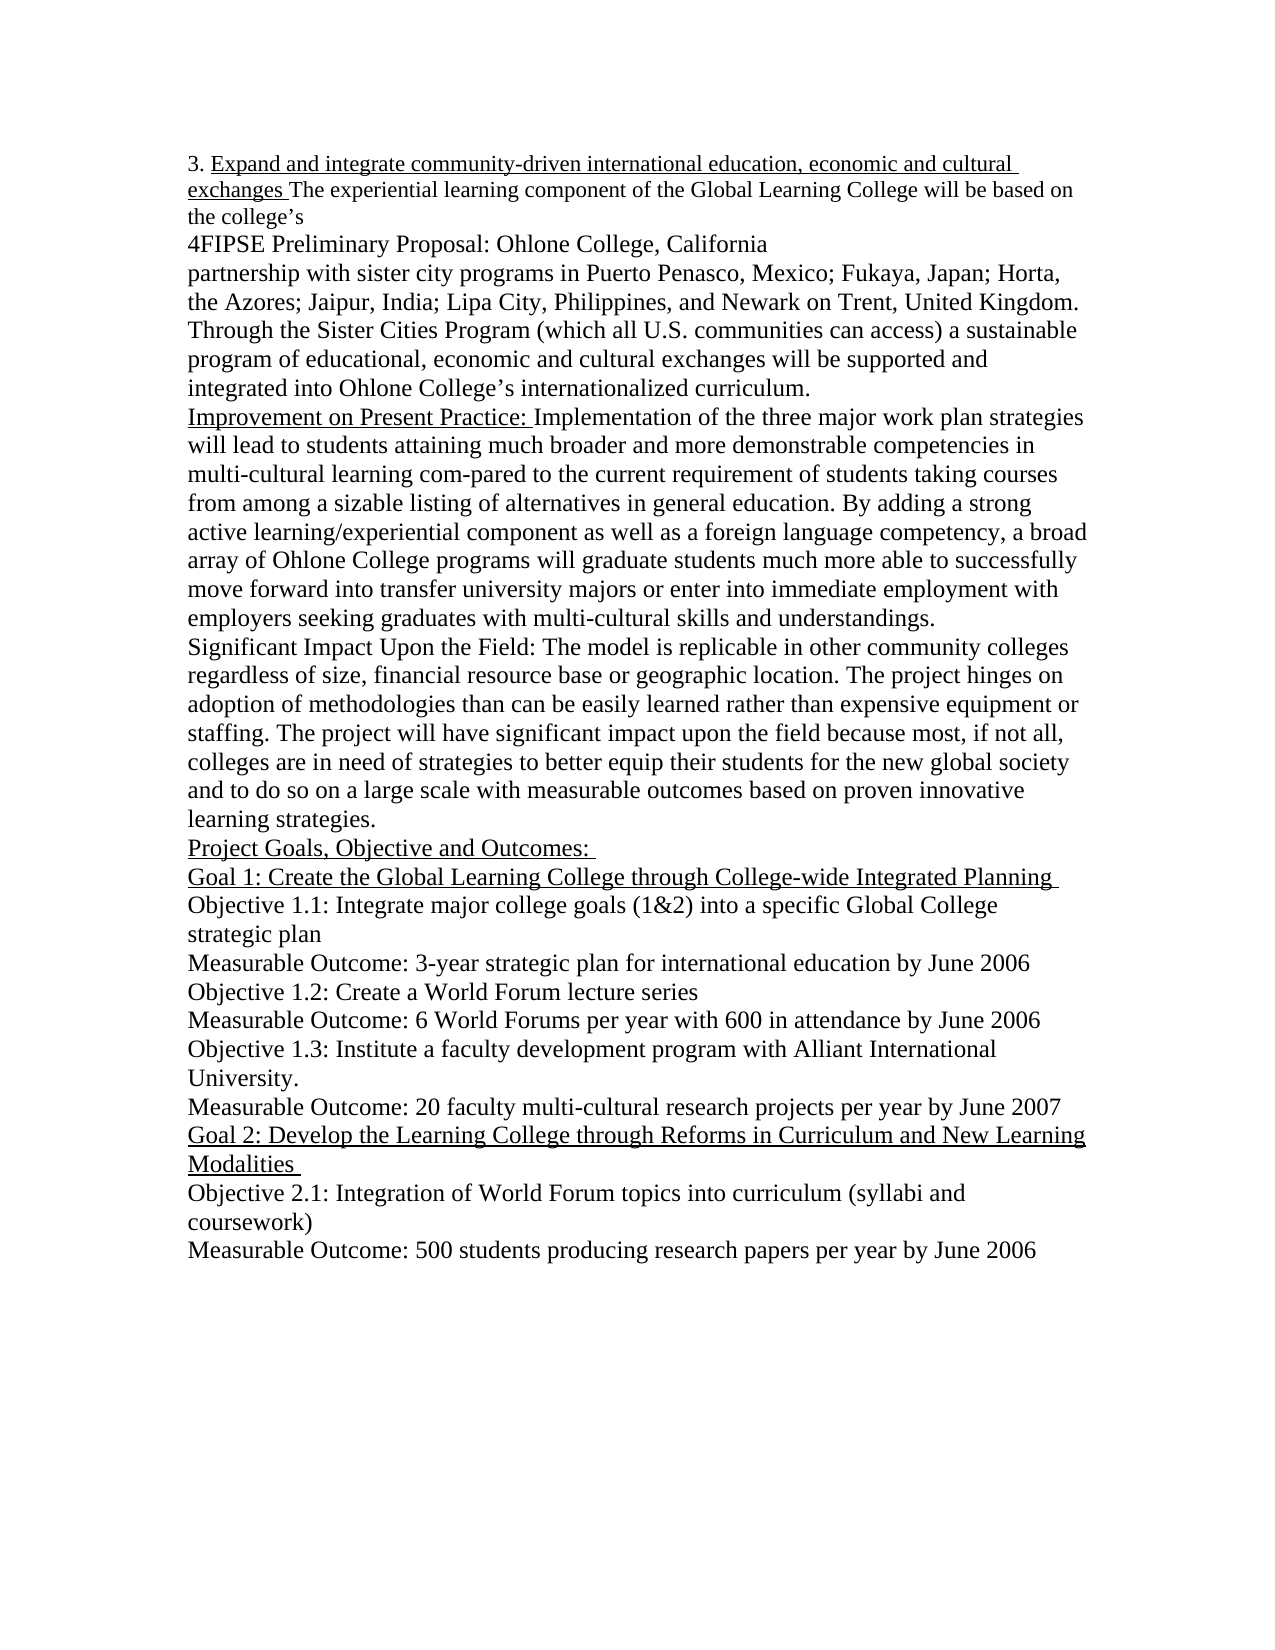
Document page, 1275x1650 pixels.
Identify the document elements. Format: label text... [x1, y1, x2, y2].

text Measurable Outcome: 6 World Forums per year with 600 in attendance by June 2006 [187, 1005, 1087, 1034]
text 4FIPSE Preliminary Proposal: Ohlone College, California [187, 229, 1087, 258]
text Goal 1: Create the Global Learning College through College-wide Integrated Planning [187, 862, 1087, 890]
text Objective 1.2: Create a World Forum lecture series [187, 977, 1087, 1005]
text 3. Expand and integrate community-driven international education, economic and cultural exchanges The experiential learning component of the Global Learning College will be based on the college’s [187, 150, 1087, 229]
text Goal 2: Develop the Learning College through Reforms in Curriculum and New Learning Modalities [187, 1120, 1087, 1178]
text Project Goals, Objective and Outcomes: [187, 833, 1087, 862]
text Objective 2.1: Integration of World Forum topics into curriculum (syllabi and coursework) [187, 1178, 1087, 1235]
text Significant Impact Upon the Field: The model is replicable in other community colleges regardless of size, financial resource base or geographic location. The project hinges on adoption of methodologies than can be easily learned rather than expensive equipment or staffing. The project will have significant impact upon the field because most, if not all, colleges are in need of strategies to better equip their students for the new global society and to do so on a large scale with measurable outcomes based on proven innovative learning strategies. [187, 632, 1087, 833]
text Improvement on Present Practice: Implementation of the three major work plan strategies will lead to students attaining much broader and more demonstrable competencies in multi-cultural learning com-pared to the current requirement of students taking courses from among a sizable listing of alternatives in general education. By adding a strong active learning/experiential component as well as a foreign language competency, a broad array of Ohlone College programs will graduate students much more able to successfully move forward into transfer university majors or enter into immediate employment with employers seeking graduates with multi-cultural skills and understandings. [187, 402, 1087, 632]
text Objective 1.1: Integrate major college goals (1&2) into a specific Global College strategic plan [187, 890, 1087, 948]
text Measurable Outcome: 3-year strategic plan for international education by June 2006 [187, 948, 1087, 977]
text Objective 1.3: Institute a faculty development program with Alliant International University. [187, 1034, 1087, 1092]
text Measurable Outcome: 500 students producing research papers per year by June 2006 [187, 1235, 1087, 1264]
text partnership with sister city programs in Puerto Penasco, Mexico; Fukaya, Japan; Horta, the Azores; Jaipur, India; Lipa City, Philippines, and Newark on Trent, United Kingdom. Through the Sister Cities Program (which all U.S. communities can access) a sustainable program of educational, economic and cultural exchanges will be supported and integrated into Ohlone College’s internationalized curriculum. [187, 258, 1087, 402]
text Measurable Outcome: 20 faculty multi-cultural research projects per year by June 2007 [187, 1092, 1087, 1120]
